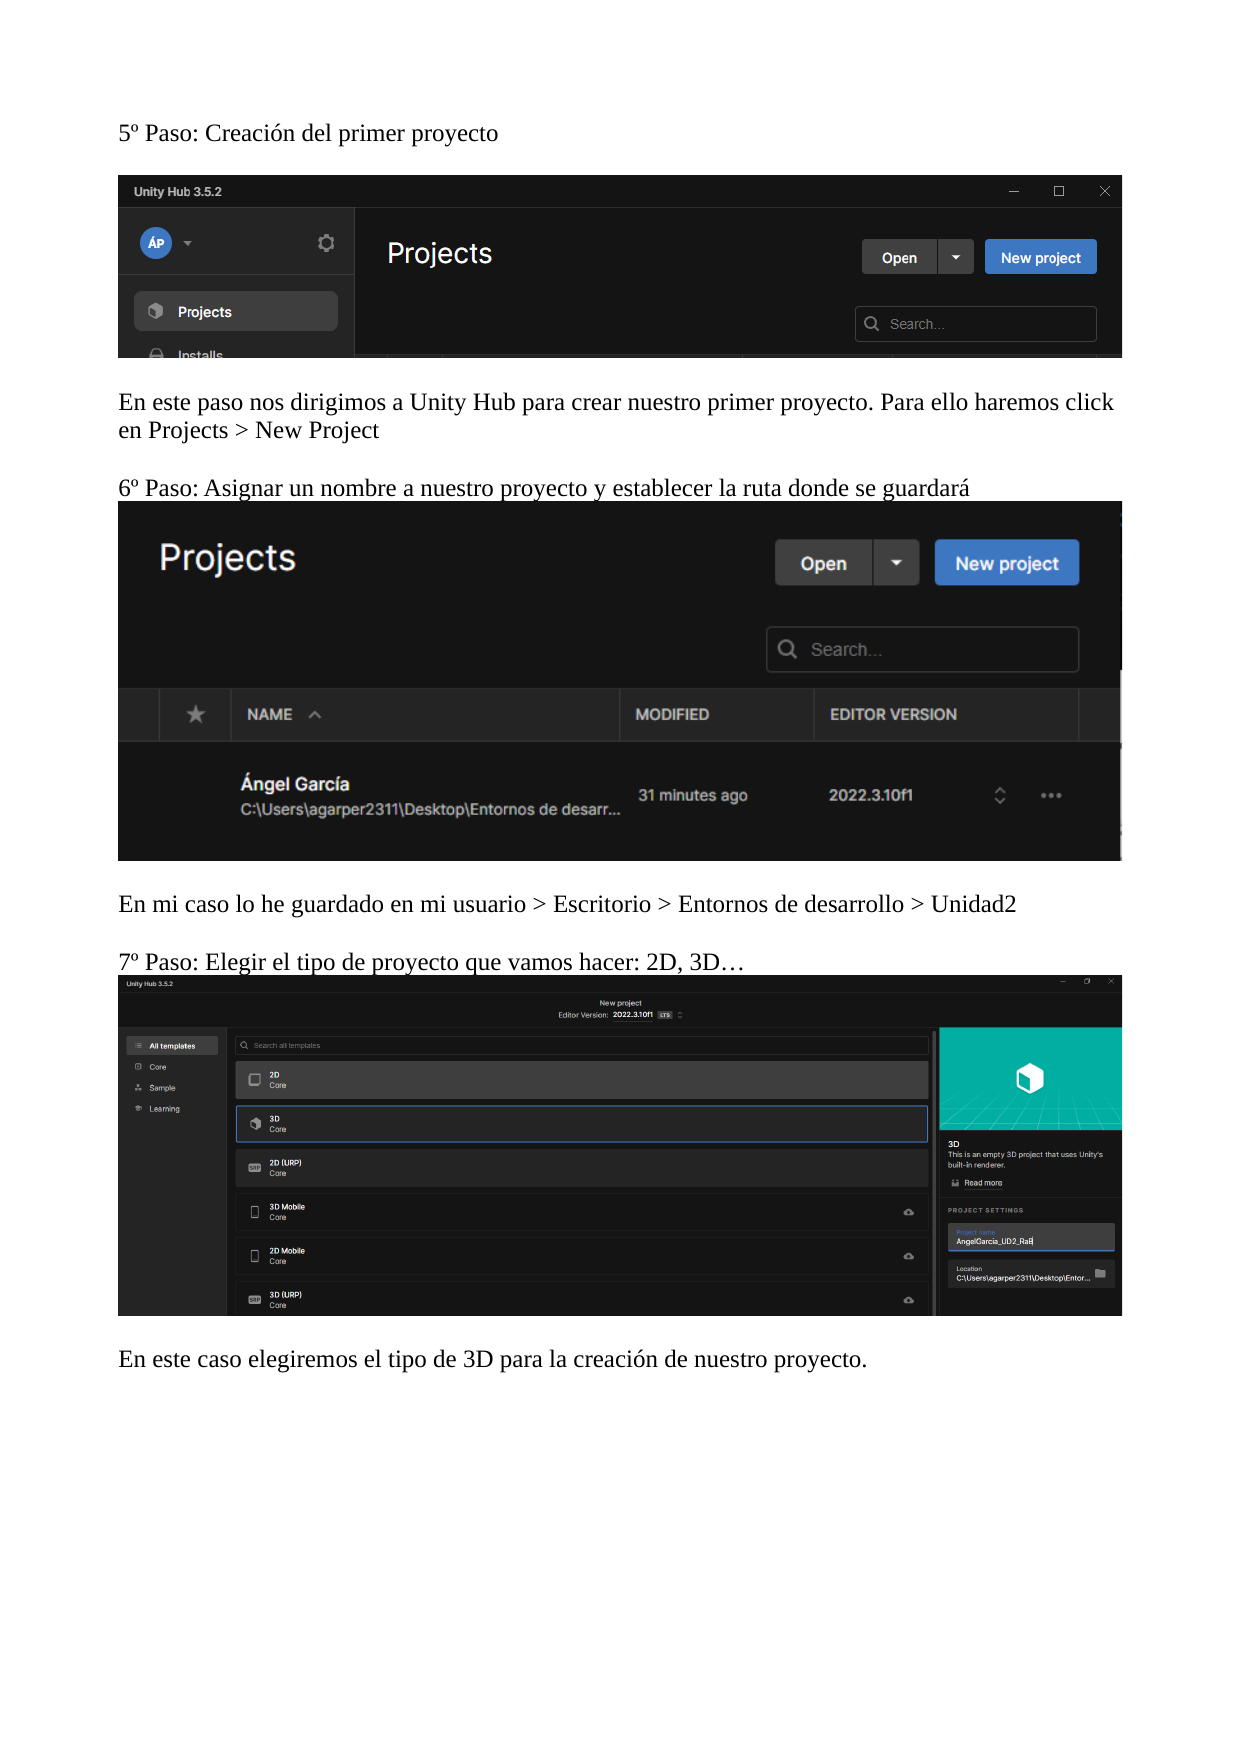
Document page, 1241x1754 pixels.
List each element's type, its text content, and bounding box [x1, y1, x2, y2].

text En este caso elegiremos el tipo de 3D para la creación de nuestro proyecto. [118, 1344, 1122, 1373]
text 7º Paso: Elegir el tipo de proyecto que vamos hacer: 2D, 3D… [118, 947, 1122, 975]
text En mi caso lo he guardado en mi usuario > Escritorio > Entornos de desarrollo > Unidad2 [118, 889, 1122, 918]
picture [118, 175, 1123, 358]
picture [118, 501, 1123, 861]
text En este paso nos dirigimos a Unity Hub para crear nuestro primer proyecto. Para ello haremos click en Projects > New Project [118, 387, 1122, 444]
picture [118, 975, 1123, 1316]
text 5º Paso: Creación del primer proyecto [118, 118, 1122, 147]
text 6º Paso: Asignar un nombre a nuestro proyecto y establecer la ruta donde se guardará [118, 473, 1122, 501]
